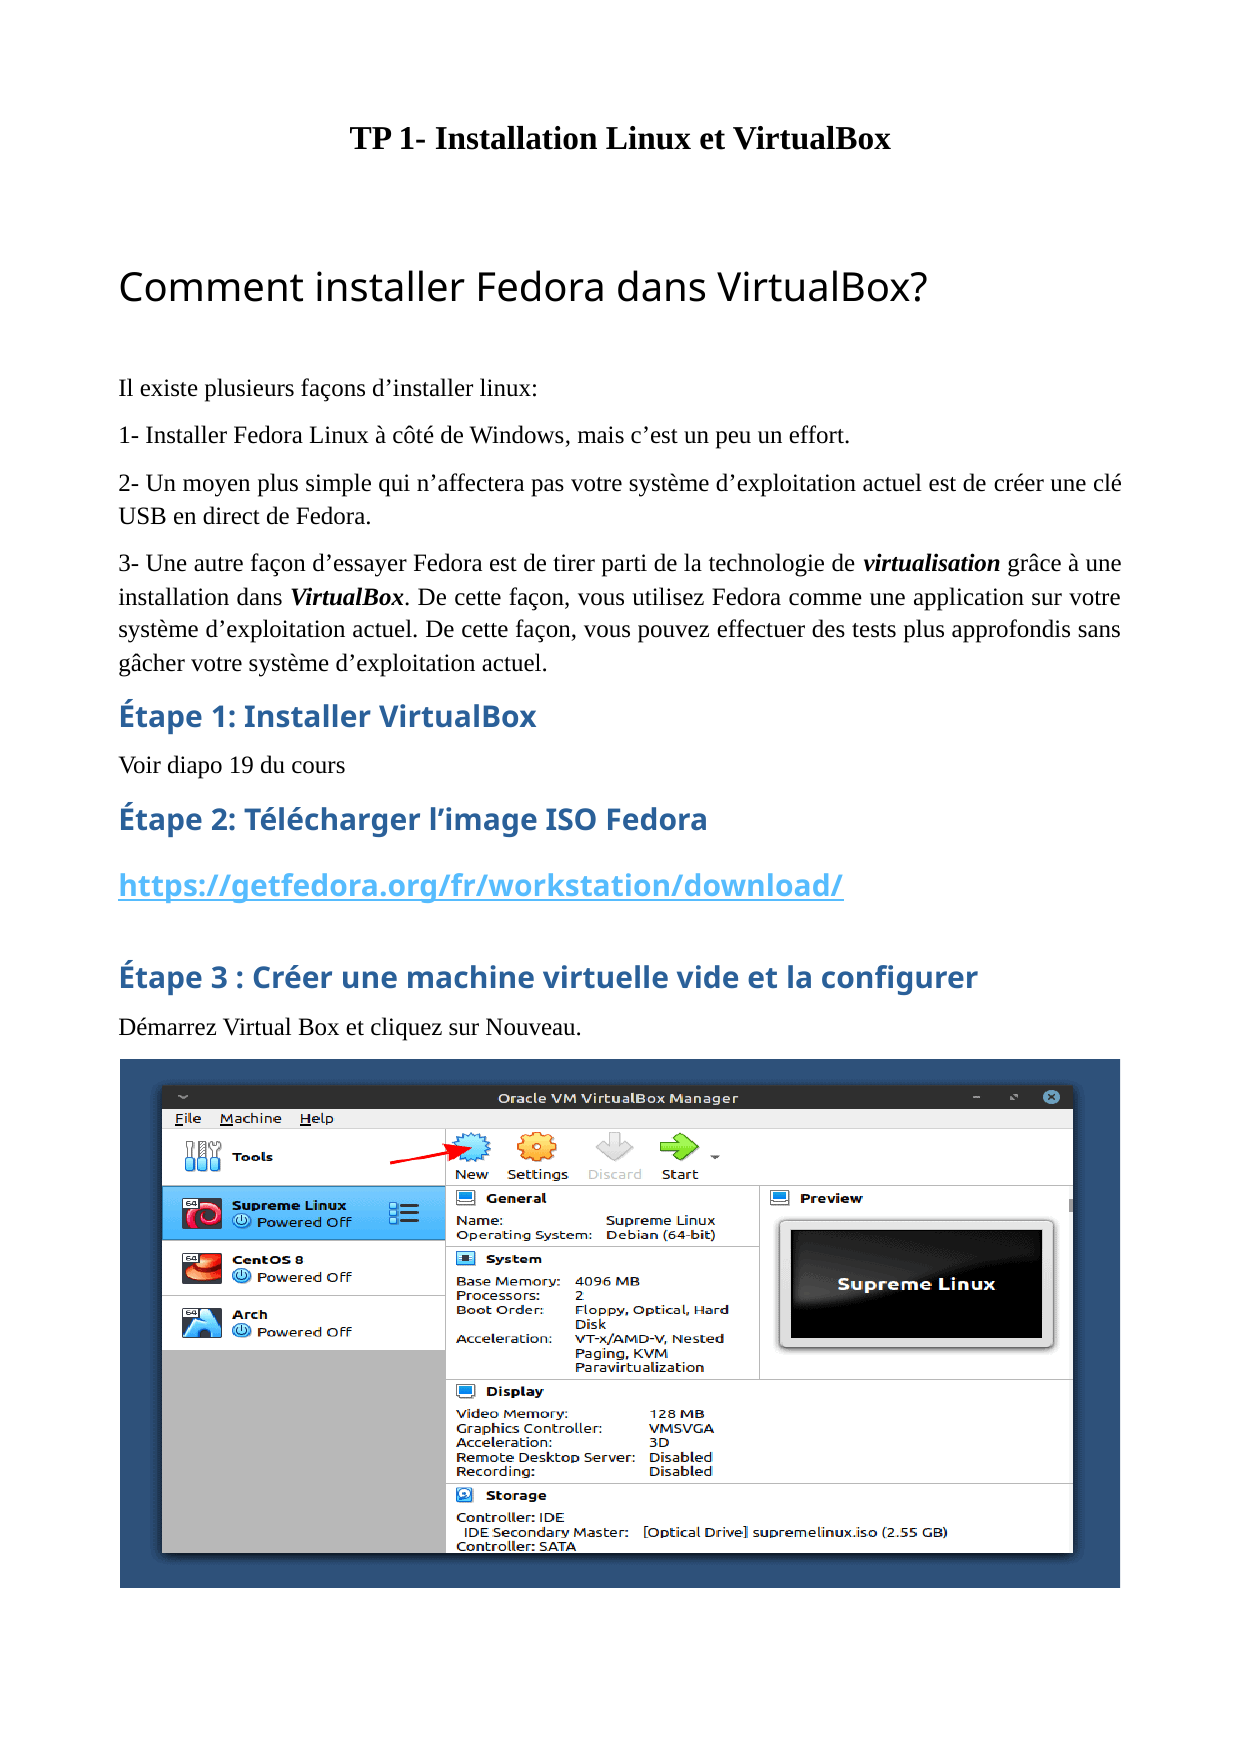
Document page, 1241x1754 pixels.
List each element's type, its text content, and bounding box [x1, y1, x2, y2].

subtitle Étape 1: Installer VirtualBox [118, 695, 1122, 736]
text TP 1- Installation Linux et VirtualBox [118, 118, 1122, 156]
text 3- Une autre façon d’essayer Fedora est de tirer parti de la technologie de virtualisation grâce à une installation dans VirtualBox. De cette façon, vous utilisez Fedora comme une application sur votre système d’exploitation actuel. De cette façon, vous pouvez effectuer des tests plus approfondis sans gâcher votre système d’exploitation actuel. [118, 548, 1122, 676]
text 1- Installer Fedora Linux à côté de Windows, mais c’est un peu un effort. [118, 420, 1122, 449]
text 2- Un moyen plus simple qui n’affectera pas votre système d’exploitation actuel est de créer une clé USB en direct de Fedora. [118, 468, 1122, 530]
subtitle Comment installer Fedora dans VirtualBox? [118, 258, 1122, 313]
text Démarrez Virtual Box et cliquez sur Nouveau. [118, 1012, 1122, 1041]
text Voir diapo 19 du cours [118, 751, 1122, 779]
subtitle Étape 3 : Créer une machine virtuelle vide et la configurer [118, 956, 1122, 997]
text Il existe plusieurs façons d’installer linux: [118, 373, 1122, 401]
subtitle Étape 2: Télécharger l’image ISO Fedora [118, 798, 1122, 839]
text https://getfedora.org/fr/workstation/download/ [118, 864, 1122, 905]
picture [120, 1059, 1121, 1588]
